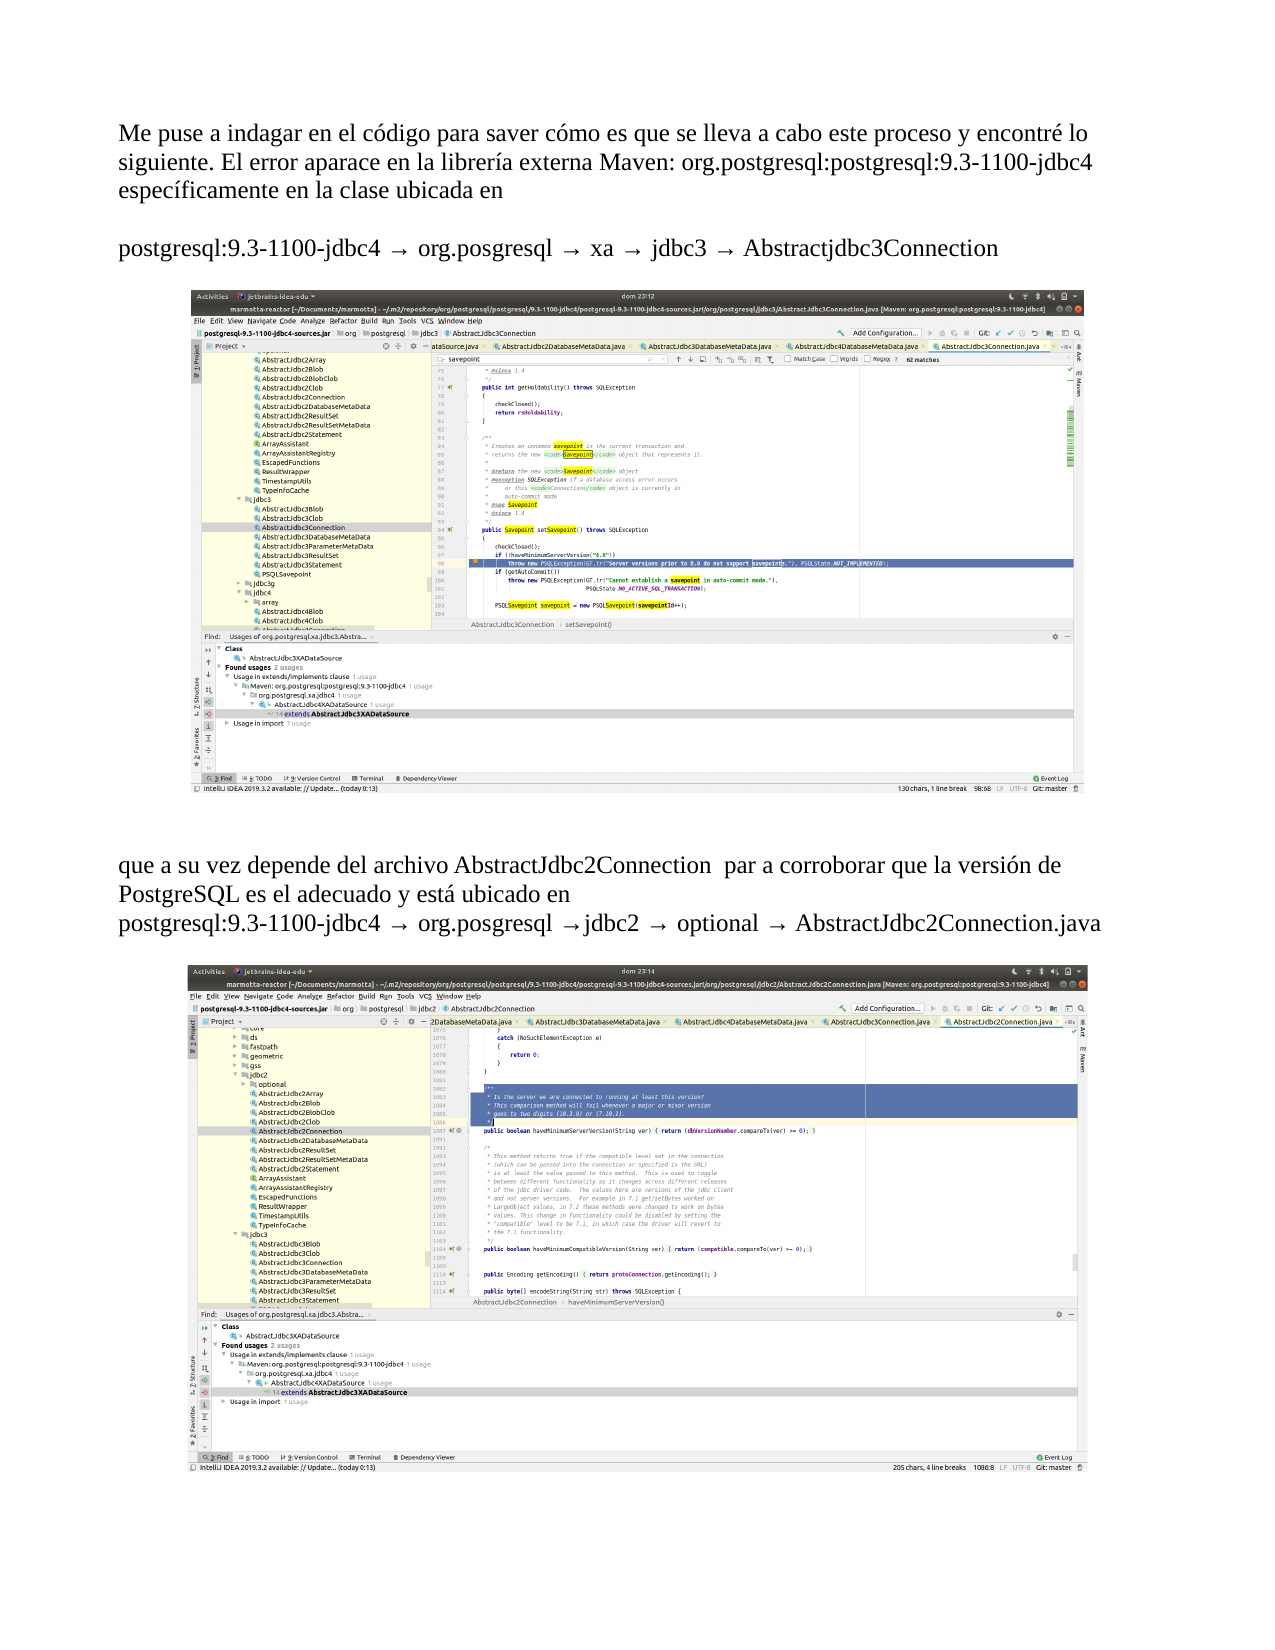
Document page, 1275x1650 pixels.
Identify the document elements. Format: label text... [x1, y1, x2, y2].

text postgresql:9.3-1100-jdbc4 → org.posgresql → xa → jdbc3 → Abstractjdbc3Connection [118, 233, 1157, 262]
picture [187, 965, 1088, 1472]
text postgresql:9.3-1100-jdbc4 → org.posgresql →jdbc2 → optional → AbstractJdbc2Connection.java [118, 908, 1157, 937]
text que a su vez depende del archivo AbstractJdbc2Connection par a corroborar que la versión de PostgreSQL es el adecuado y está ubicado en [118, 850, 1157, 908]
picture [191, 290, 1084, 793]
text Me puse a indagar en el código para saver cómo es que se lleva a cabo este proceso y encontré lo siguiente. El error aparace en la librería externa Maven: org.postgresql:postgresql:9.3-1100-jdbc4 específicamente en la clase ubicada en [118, 118, 1157, 204]
